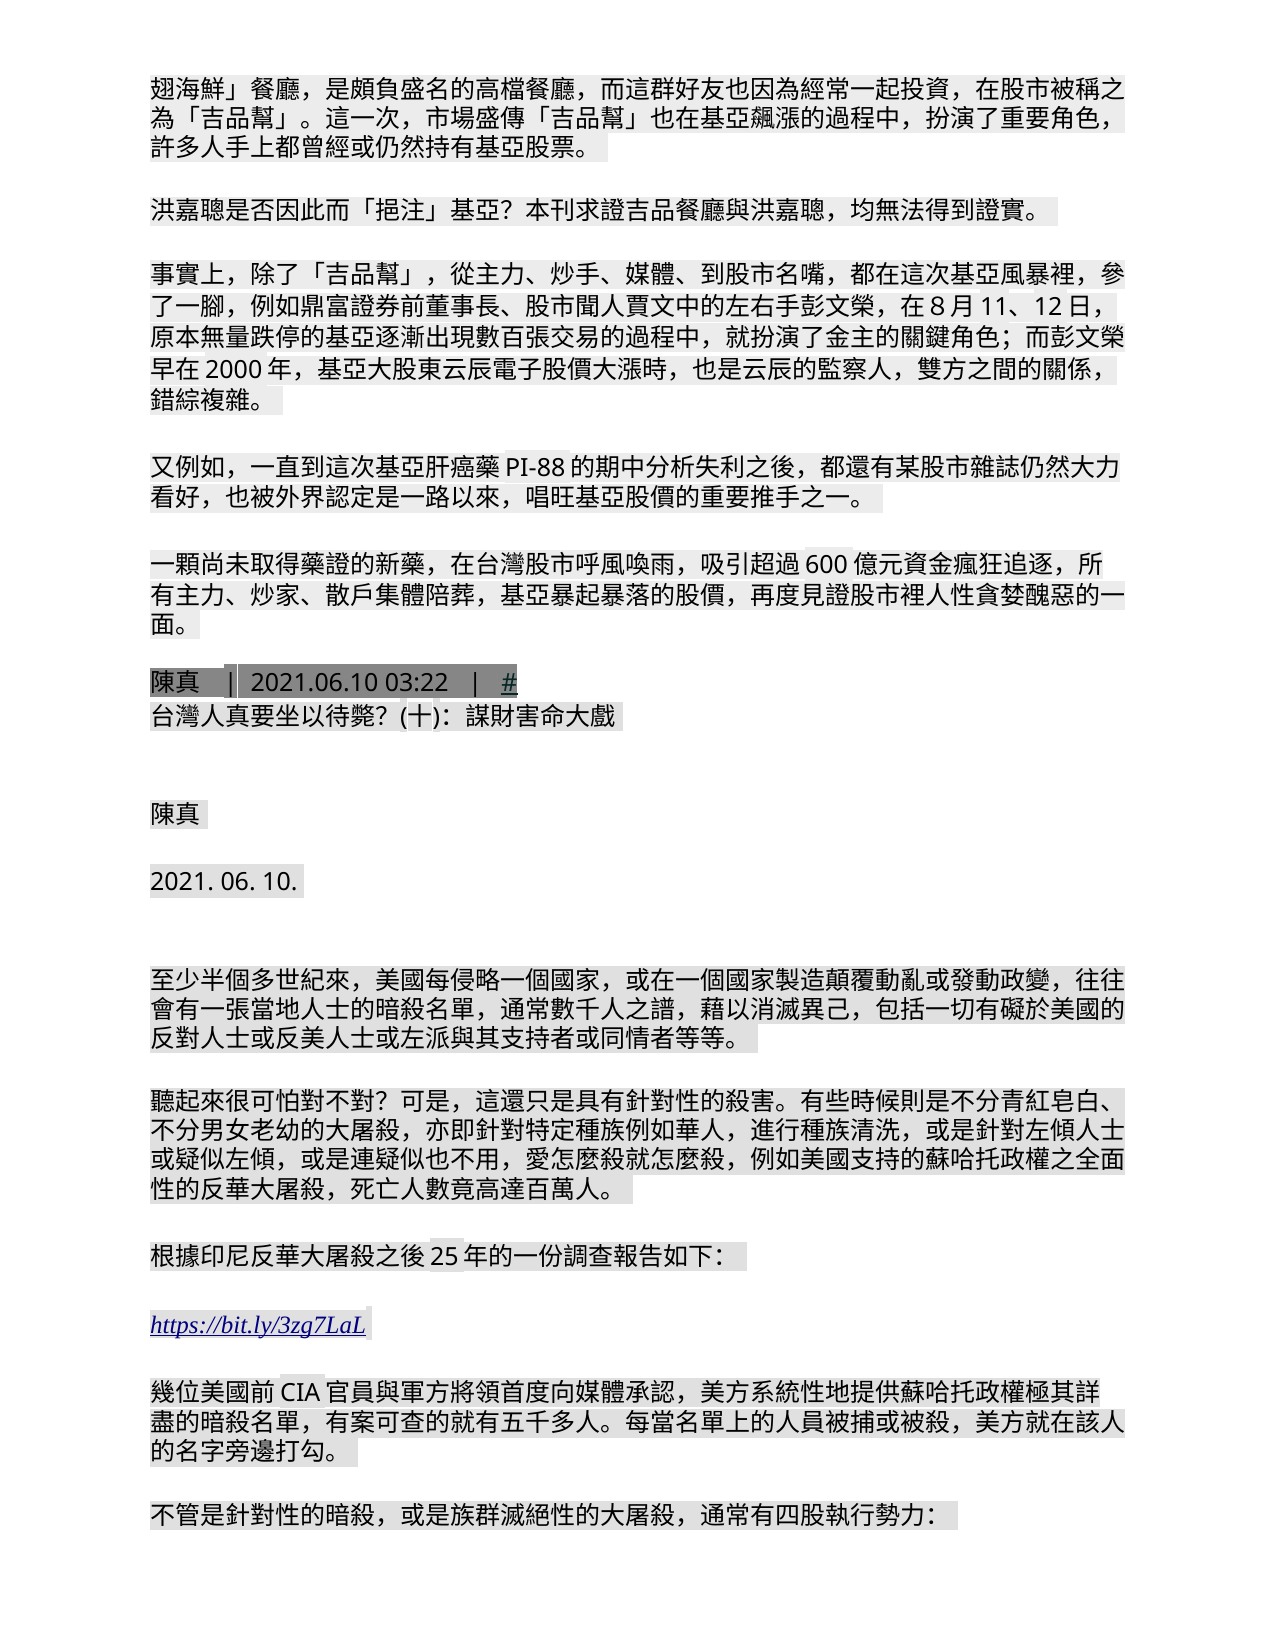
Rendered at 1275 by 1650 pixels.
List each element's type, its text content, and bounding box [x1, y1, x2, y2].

text 陳真 | 2021.06.10 03:22 | # [150, 664, 1125, 698]
text 台灣人真要坐以待斃？(十)：謀財害命大戲 陳真 2021. 06. 10. 至少半個多世紀來，美國每侵略一個國家，或在一個國家製造顛覆動亂或發動政變，往往會有一張當地人士的暗殺名單，通常數千人之譜，藉以消滅異己，包括一切有礙於美國的反對人士或反美人士或左派與其支持者或同情者等等。 聽起來很可怕對不對？可是，這還只是具有針對性的殺害。有些時候則是不分青紅皂白、不分男女老幼的大屠殺，亦即針對特定種族例如華人，進行種族清洗，或是針對左傾人士或疑似左傾，或是連疑似也不用，愛怎麼殺就怎麼殺，例如美國支持的蘇哈托政權之全面性的反華大屠殺，死亡人數竟高達百萬人。 根據印尼反華大屠殺之後25年的一份調查報告如下： https://bit.ly/3zg7LaL 幾位美國前CIA官員與軍方將領首度向媒體承認，美方系統性地提供蘇哈托政權極其詳盡的暗殺名單，有案可查的就有五千多人。每當名單上的人員被捕或被殺，美方就在該人的名字旁邊打勾。 不管是針對性的暗殺，或是族群滅絕性的大屠殺，通常有四股執行勢力： 一是當地的美國傀儡政權，由美國提供武器與武裝人員訓練，並提供外交掩護，甚至幫忙栽贓。 例如印尼的蘇哈托政權，例如伊拉克總統海珊以化武殺害五千名庫德族人之 "Halabja 屠村事件"，便是由美國提供化學武器給海珊，然後再製造假情報與假證據嫁禍伊朗，並在聯合國百般維護當時仍被美國稱為 "捍衛自由的民主鬥士" 之海珊。 第二股屠殺勢力就是由美軍自己執行。這類例子更是罄竹難書，俯拾皆是，例如侵略伊拉克與阿富汗等等，無數政治異己與反美人士，往往會以反恐之名遭到殺害。 第三股勢力則是身份保密、滲透各國的武裝臥底人員。 《新聞周刊》（Newsweek）花了兩三年時間進行調查，上個月披露調查結果指出，美國至少從十多年前開始，每年花費數百億元，在全球各國安插一支祕密軍隊，人數約六萬多人，但真實規模應遠遠超過。 這支臥底的殺手部隊，行動代號叫做「消除特徵」（signature reduction），完全不受國會監督，當然更不會鳥你什麼國際法，專門從事暗殺、破壞、情蒐與裏應外合等各種機動性祕密任務。 臥底人員散落在全球130多家企業與政府機關。平常以假身份從事正常工作以掩人耳目，但實際上是CIA臥底殺手；科技配備精良，來去無蹤；只要主子一聲令下，隨時可取人性命，隨時可執行各種祕密任務。 第四股勢力則是交由像 "黑水" (Blackwater) 這樣的私人武裝公司執行血腥任務。因其私人性質，更加不受管控，為所欲為。以黑水為例，特別是在伊拉克和阿富汗，幹下無數泯滅天良的姦殺擄掠罪行。 黑水的創辦人就是這位投資台灣土產疫苗的 Erik Prince。美軍在中東成千上萬的屠殺平民與虐待戰俘事件，包括輪姦、刑求與滅門等重大罪行，其中有一部份就是黑水公司所為。這些泯滅人性的血腥暴行，並非偶然，亦非個案，而是體制所允許與縱容，甚至鼓勵，藉以威嚇敵人。 各位能理解黑水公司的存在意義嗎？所謂戰爭，不管是哪種類型，它就是國與國或族群與族群、派系或政權之間的武裝衝突。簡單說，它具有某種公眾性與體制性，是一種解決問題的手段，戰爭本身並非目的；戰爭參與者，或多或少得受制於國際社會或聯合國或國內的各種司法監督與制裁。 但是，一旦戰爭委由跨國私人公司執行，它的整個本質就變了。它不再是一種解決公眾問題的手段，而是追求公司利益最大化的一種快速斂財工具。 而且，暴力執行者並非軍人，不受任何軍事體系監督或司法管轄，而只是老闆以天價酬勞所僱用的一群擁有高超殺人技能的 "員工"，擁有任意殺人的特權，為所欲為，逍遙法外。不但不受國會監督，所謂美國司法通常也只是做做樣子，極少判刑。 對外更是橫行無阻。美國至今揚言，任何美國人都絕不接受任何國際法庭的制裁；從布希到歐巴馬，再到川普，均一再對國際法庭發出以下恫嚇：誰敢以司法制裁或逮捕美國人，誰就會遭到美國的報復，包括以武力消滅。 這樣一群以殺人為業績的私人 "員工"，殺越多，賺越多；這就跟美國軍火工業之私人化一樣，戰爭越多就越賺；隨便發射一顆飛彈，就能不愁吃喝三輩子；私利之龐大，猶如天文數字。 這間黑水公司就是這樣，原本成立時只有十幾人，"業務" 瞬間暴增千百倍，短短幾年內，公司 "營收" 竟高達數十億美元即上千億台幣，成為全球幾乎可以說是惟一的國際級私人戰爭公司。 人性之可怕，往往不在於受害人數規模，更在於從事惡行者之心態。比方說，這間黑心肝的美國黑水公司之 "員工"，你從他們所犯下的罪行之內涵，很清楚可以看得出來，他們根本不把人當人看，不把性命當一回事，甚至以殺害他人生命、虐待他人肉體為樂。 曾有一些公開案例指出，有些黑水員工姦殺擄掠無法無天之際，連自己的同事都看不下去；曾有一位黑水員工，當他無法制止同事們的任意屠殺之惡行時，舉槍指著一位同事的腦袋，逼迫對方放下武器，停止屠殺。 前 CIA 局長 Leon Panetta 以及黑水公司老闆 Erik Prince 本人，都曾公開承認黑水公司就是CIA 的 "體制外資產"，任憑使喚，藉以換取龐大私人利益，並能規避國會監督與軍事體系管轄。 簡單說就是，這是一個表面上是體制外、其實仍由 CIA 所管控的私人武裝部隊，擁有殺人特權。曾有一位美國議員，言語上得罪 Erik Prince，Prince 竟揚言隨時可取對方一條小命。這位在世界各地殺人不眨眼的黑水公司大老闆是誰呢？他就是幾個月前才剛辭職的美國教育部長 Betsy DeVos (本姓Prince) 的親弟弟。 黑水公司富可敵國，武器精良，除了在戰場或佔領國執行血腥任務外，CIA 更可利用其平民身份以掩人耳目，在美國本土或海外各地代為訓練武裝人員，台灣就是其中之一。 也許因為利潤龐大，分贓不均，再加上在美國國內樹敵無數，Prince 於十幾年前 (2009年) 被迫辭去黑水公司CEO身份。2010年，把整個公司賣掉。講好聽是洗心革面，重新做人，事實上是轉換跑道，追求更大事業版圖。前後差別在於，Prince 一再表明，現行事業已無武裝，而主要是從事保全、物流及行銷布局與戰略諮詢。 Prince 的事業第二春，就在香港，2014年成立一間公司叫做 "先豐服務集團"（Frontier Services Group），核心工作就是為那些在全球動盪高風險地區營運的大企業，提供各項安保服務與工程建設及戰略諮詢；中國國企「中信集團」是其第三大股東，全面參與中國一帶一路的各種安全事項，包括安保、情蒐、人員培訓、風險評估與物流等等。 我能理解祖國為何會和這樣一個人合作，因為此人交遊廣闊，跨越各國，甚至同時與各敵對政權保持友好關係 (行走兩岸三地，各方奉若貴賓，便是一例)，就連 CIA 都得借重其在阿富汗當地的特殊人脈，執行軍事任務。 我不能理解的是，為何美國能夠允許他從事一些與美國既定政策背道而馳的任務？比方說參與一帶一路，比方說私運軍火給 (俄羅斯所支持的) 利比亞反對派 Khalifa Haftar 將軍。聯合國安理會所設置之 "利比亞武裝禁運小組" (UN Arms embargo on Libya) ，甚至在今年三月，對此發表一篇120多頁的調查報告，對Prince提出鉅細靡遺的犯罪指控： https://bit.ly/3g7HeVW 最近，因為路透社的報導，很多人誤以為是 "黑水" 投資島內土產疫苗，其實不是，投資者是早在十多年前便已把 "黑水" 公司整個賣掉的Erik Prince。他在去年(2020年) 10月，在美國另外成立一間名叫 "Windward Wyoming" 的公司： https://bit.ly/3gpsBMB 這間找不到更多資料的新公司，像個空殼子，到底是在幹啥的？實在令人費解。我想，它的真正公司名稱應該是 Windward Capital Management，網址是： https://www.windwardcapital.com/ 這間 "管理" 公司，看起來就很像Prince 的風格了。該公司表明： "專注於" 服務 "高端" 顧客，並強調 "一次只服務一位高端顧客"，幫忙打通政商任督二脈，排除風險，創造高利潤管道，提供安全管理與投資策略。 目前，它所 "專注服務" 的 "高端顧客"，不是高端疫苗公司，而是人渣黨所拼命護航的另一間生技公司，叫做 "聯合生物製藥"（簡稱聯生藥），隸屬台灣人在美國成立的聯亞生技集團（UBI）。Prince 的Windward Capital Management，透過聯亞生技集團在美國的另一子公司COVAXX (現在名稱為 Vaxxinity)，取得聯亞疫苗的 "全球銷售權"。 人渣黨不是每天都在抓中資嗎？在島內，只要不是綠的，誰敢跟中資或對岸稍微有關，誰就會被污名化而遭到打壓與攻擊。可是，這位黑水前老闆，就是中資大企業 "先豐服務集團" 的創立者兼副主席 (上上個月才辭職)，卻負責聯亞疫苗的全球銷售管道，人渣黨為何不去獵巫卻反而百般護航呢？ 路透社的報導中提到，他們取得一些非公開性的文件和信件，包括黑水前老闆 Prince 遊說美國某位國會幕僚共同參與的一系列簡訊，簡訊日期是去年 (2020年) 十月底至十一月初之間。Prince 在簡訊裏頭強調，此一販售疫苗事業，利益龐大；甚至話講得很露骨，Prince 告訴對方說，"每打一針疫苗，就有抽取數美元佣金之空間。" ("There's room for a couple dollars per dose in commissions.") 路透社的獨家調查報導還提到，聯亞疫苗早在一期試驗根本都還沒開始進行時，聯亞生技集團於去年 (2020年) 年初在美國成立、黑水老闆也參與投資的子公司 Vaxxinity，就已如未卜先知般地預訂今年七月疫苗就能公開販售。此一時程，也就是人渣黨過去幾個月來所一再宣稱的日期；並以此為由，千方百計阻擋疫苗進口，任憑疫情無限擴散。 這意味著什麼呢？這意味著打從一開始，所謂疫情之爆發與土產疫苗之未試驗就先下千萬大單，以及將來準備強迫人民施打不合格疫苗等等瘋狂舉措與諸多 "巧合"，是不是其實就只是一場由美方所主導、由人渣黨所奉命執行、精心布局的謀財害命大戲？ 我不是陰謀論者，對於捕風捉影的任何陰謀論，向來缺乏好感。問題是，難道這一連串事件全屬巧合？疫情很 "湊巧" 地突然爆發？所謂防疫，卻是毫無一絲理性地拒絕普篩，凡事被動且毫無作為，卻一味地瘋狂阻撓疫苗進口；去年年底原本就已能由東洋公司進口三千萬劑輝瑞BNT疫苗，竟也被迫棄單......無數瘋狂舉動，若非蓄意藉此圖利，並阻擋八月即將舉行之反萊豬與重啟核四等四項妨礙美方利益之公投(所謂綠能產業，是美方等外資吸血台灣的另一管道)，還能有什麼原因？ 還有很多骯髒事，礙於公私繁忙，個人時間極其有限，我就不多寫了。 必須聲明的是：高端疫苗公司背後有個言行華而不實的炒股家族，而且似乎根本無意於從事三期試驗，自然令人充滿疑慮。但是，我對聯合生技公司的專業能力卻毫無疑問。我並不反對發展本土疫苗。任何人或任何機構、任何黨派，從中投資做生意，乃至賺大錢，都是很正常的事，不會有人反對。 一家公司，一個政黨或政府，如果照規矩做事，我們怎麼會說它髒呢？問題是，這個人渣黨及其美國主子，卻是既謀財又害命。更精確地說，他們透過無數的謊言與政治操弄，千方百計阻擋疫苗進口，藉著疫情之擴散全島，從中謀取巨大黑心財，並且不斷恐嚇、威脅與攻擊，乃至於透過司法，鎮壓批評者或懷疑者。 今天，假若有個犯罪集團，透過壟斷某種物資，透過人命的傷亡來斂財，如此重大罪行，是不是應該繩之以法？是不是應該依法槍斃或坐穿牢底？然而，我們卻任由人渣黨橫行無阻，胡作非為。 我能想像許多歹徒或黑心商家，有可能為了謀財而害命，但我從未見過或聽過世界上有這樣一個所謂 "政府" 及政黨，竟然以全體人民的生命和健康為代價，百般阻撓救命疫苗，企圖從中圖利自己或他人。 我的結論是這樣： 台灣是美國藉以吸血撈錢、藉以仇中反華的殖民地，而人渣黨則是美國人所豢養的一頭貪婪無度的惡犬。當人民長期遭受生命財產之傷害及教育與思想之荼毒，我們應該認清，真正的作惡源頭是美國，美國才是島嶼一切痛苦的來源。 至於美國人養的狗，當然也很可恨。問題是，你罵狗也是白罵，狗哪會在乎你罵？更不會在乎什麼呼籲。這個人渣黨，每天就是撒謊，每天就是造謠，每天就是抹黑，每天就是鼓吹仇中反華，栽贓抹黑，你每天忙著一一去反駁，不累嗎？ 簡單這麼說，狗根本不是一個有效的溝通對象，狗主人才是。狗再貪吃，再膽大包天，若無主子授意，不可能膽敢如此瘋狂作為，草菅人命。 問題是，溝通何用？世界上或歷史上哪個殖民政權會在乎被殖民者的生命與痛苦？當司法被控制，當媒體被完全壟斷，我不知道還能有什麼方法推翻這樣一個邪惡政權，更不用說擺脫殖民。 我們能做的，也許就是盡一己之力去反抗，雖然無從改變大局，但至少能為這島嶼保留一絲公義與一線光芒。畢竟，面對呼風喚雨的邪惡勢力，並不是所有人都會感到畏懼；面對各種權位利誘，也不是所有人都會被收買。邪不可能勝正，只要堅持良善與公義，我們總有擺脫黑暗的一天。 [150, 698, 1125, 1564]
text 台灣人真要坐以待斃？(九)：炒股話術與詐術 陳真 2021. 06. 06. 這篇是沿續 "台灣人真要坐以待斃？(八)：鬼扯無下限"： https://bit.ly/2T5p4uU 前文提到： "金管會如果是一個盡責的監督單位，就應該制止並處罰公司負責人及相關人士，禁止他們散播各種蓄意曖昧混淆毫無科學意義毫無實證依據的吹捧言論來吹捧股價，因為那就是一種炒股話術，一種拐彎抹角的欺騙或誘導。" 但是你看，很無恥吧！金管會不但不去嚴懲違法亂紀的炒股話術與詐術，檢調單位不去調查 "連二期都未解盲就先下千萬劑大單" 的荒謬採購行徑，近日卻反而對社會大眾發出恫嚇，一方面說要抓股市禿鷹，一方面不准大家再批評或質疑這間 "高端疫苗公司" 與人渣黨之荒誕採購行徑，否則就要移送法辦，因為人渣黨的頭子已經定調且下令了，強調絕無非法情事，不准大家再批評或懷疑，否則就是 "蓄意抹煞疫苗研究人員的辛苦"。 他媽的真是有夠無恥。我去查了一下資料，這間公司既無權證，亦無融券，若真有人想要放空，技術上恐怕很難，只能四處去向人借股票來賣，這樣一種微不足道的人工借券方式，能起得了多大的放空效果？會有這麼笨的股市禿鷹嗎？ 前文提到各種炒股話術。當然，我指的是高端疫苗公司董事長家族過去在"基亞" (高端疫苗之母公司)之炒股話術與詐術，而非指高端疫苗公司。問題是，這個炒股家族，過去若有如此惡劣行徑，為何一個所謂 "政府" 卻硬要以全民性命與健康為代價，千方百計阻撓疫苗進口，千方百計就是要非法圖利與護航這樣一間私人家族生技公司？ 底下是高端疫苗公司的董監事與大股東，你去查一下就知道，它事實上就是一個家族企業。以其最保守的家族持股比例來計算，獲利兩百億以上： https://bit.ly/3fA4Hi8 至於當年基亞的炒股話術約略可以歸納如下： 一，以純粹假設性的幻想或想像或願望來混淆基本事實。 比方說，在毫無根據的情況下，以某種純粹幻想性的假設前提，告訴大家一種極端罕見的結果，讓不懂的人以為這個可能性乃是真實存在的。 這就好像一個國中一年級學生說："如果" 我這次期中考能夠考一百分的話，我 "不排除" 直接申請劍橋大學研究所；我的競爭對手其實就是愛因斯坦，如果我將來提出的理論能夠證實的話，獲得一點五個諾貝爾獎不是不可能。 二，刻意混淆風馬牛不相干的兩種概念，欺騙外行人。 比方說，故意把孤兒藥資格的認定和三期試驗混淆。兩個根本不相干的概念，透過話術，刻意混淆視聽，讓缺乏相關醫藥知識的一般投資人，誤以為獲得孤兒藥資格就等同於獲得藥證，等同於 "跳級" 過關，無須再做三期試驗。 三，報喜不報憂。 基亞公司於2010年便已向美國FDA申請三期試驗，但始終沒有下文，但公司卻故意隱而不宣，反而拼命渲染純屬幻想的跳級申請藥證之假象。 這就好像有人說："我已經收到通知，下個月就要去英國了，我已經向劍橋大學提出入學申請。" 聽到這些話的人會以為對方下個月就要去留學了，其實他是收到旅行社的通知，下個月要去英國玩一星期。他確實提出入學申請了，但根本沒有獲准，他卻故意不說壞消息，反倒刻意混淆不相干的兩件事，讓人產生錯誤聯想與誤解。 四，把極端狀況渲染成可能狀況。 確實有些人國中畢業就直接念研究所或上大學，但那畢竟是極少數。同樣地，確實曾經有些公司的藥物，未經三期完成就跳級申請藥證，但是那畢竟是極端狀況下或緊急狀況下的極少數個案。 五，誇大其詞無極限 比方說，把自己二期都還在收案、八字都還沒一撇的新藥，故意說成是和某個已上市的世界主流治療藥物之間的一種競爭(事實上，兩者之藥物地位高下，相差幾萬光年)，並進一步無限誇大為所謂 "全球六成的市佔率"。 這就比方說，我正在研發一種新藥，可以治療腦殘。我並荒唐自誇說，和我競爭市場的是某個世界一流藥物。但是，套句陳建仁的話術，我的"研究設計十分完善"，"執行非常嚴謹"，如果成效顯著，我將能打敗這個世界第一的藥物，屆時，我的腦殘藥物之全球市佔率將高達九成。 你若不信，質問我憑什麼能預測將有全球九成的市佔率，套句基亞當年的回覆：那是因為全球腦殘病患有九成以上集中在台灣。 問題是，如果你連歐、美的三期試驗都沒有獲准進行，憑什麼就能吹牛吹到如此遙遠的 "未來全球展望"？並且完全脫離現實地無限誇大所謂 "收益展望"，瘋狂灌水。 六，炒股大軍聯手出擊 以上這些話術，當然都不是僅僅依靠某個個人或公司本身，而是有一大群炒股大軍，裏應外合，共同吹捧，包括各路財團、金主、媒體、名嘴、各路 "學界友人" 與結盟公司等等等。 例如，最近跳出來瘋狂痛罵那些批評人渣黨之疫苗政策者乃是"品性不端之中共犬馬" 的聯電榮譽董事長曹興誠，其所屬的 "聯電" 旗下之創投公司，當初就是基亞的所謂 "策略投資夥伴"，也就是藉用聯電名號，進行股價護航。 至於 "基亞" 或 "高端疫苗" 這個炒股家族本身，更是養了一批股市高手，精於 "投資"，曾經成立一家叫做 "云辰" 的公司，也是把股票從二十幾元炒到兩百元，賺翻了，結果卻傳出內線交易，後來雖然獲判無罪，但是害死不少傻蛋散戶。 從云辰到基亞，從基亞到高端疫苗，類似的事情不斷重演，如果這不叫做炒股，什麼是炒股？ 七，各位鄉親，以上都還只是話術，但是最厲害的卻是詐術。詐術之一就是左手賣右手，然後右手再賣左手，讓不明就裏的社會大眾誤以為此家公司的新藥竟然如此搶手，連外國公司都來爭相搶購，於是就趕緊衝進去買股票。 簡單說，自己在海外另外投入一間 "外國公司"，讓人誤以為是一間 "外國生技公司"，其實就是自己啦，一人扮雙角，左手高價賣右手，然後右手再用更高的價格賣給左手。傻瓜們一看，哇！不得了，台灣之光！連 "外國人" 都願意用幾百億來買這個八字都還沒一撇的新藥，於是大家就爭相衝進去買股票，結果就上當了。 事實上，哪來什麼外國公司？而是一人分飾兩角，把股價炒到比天高，直到最後牛皮拆穿，一連19根跌停板，害死無數單純的散戶。 我老家就住在台南新町(過去台灣著名的紅燈區，全盛時期有上百家妓院)，整條街有各種江湖賣藝、賣藥或拍賣大會。我念小學與國中時，每天都會去看 "表演"，所以很清楚那些 "爭相搶購" 的所謂 "顧客"，其實根本就是老闆的員工或親友，或是花錢找來的，製造 "爭相搶購" 的假象與口碑，欺騙不知情的圍觀者也趕緊搶購。 聽不懂的，請直接看 "今周刊" 當年第921期 (2014. 08. 14. )的報導如下： https://bit.ly/3vJzhvu 我把原文附於文末，但我貼不出圖片，所以請參看原始網址比較清楚。 對於這些話術與詐術，我所要指控的並不是法律上的意義，畢竟我不知道搞這麼一堆唬人手段到底是合法或非法？我要指控的是道德上和實際是非善惡方面的問題。如果這一切不叫做話術與詐術，那我不知道語言與行為到底還有多少足以信任的基本成份？一般人又如何可能面對撲天蓋地的欺騙與操弄？ =================== 基亞股價「氣爆」 幕後真相公開 基亞風暴中，又以聯電旗下迅捷創投大動作入股基亞疫苗，格外引人矚目。賴筱凡焦點新聞 "今周刊" 921期 2014-08-14 一顆還未取得藥證的肝癌藥，竟吸引超過600億元資金瘋狂追逐； 然而，一份「期中分析」報告，一針刺破這場台灣生技大夢，從此，連續12根跌停板， 終結了這場各方人馬穿梭其中的大戲。 《今周刊》抽絲剝繭，揭露基亞話術背後的真相。一份在七月二十八日半夜悄悄發布的肝癌新藥PI-88三期試驗「期中分析」報告，數字不如預期的結果，卻引爆台灣生技業的大「核爆」，不只基亞連續十二個交易日都跌停鎖死，市值蒸發超過三百億元，其他生技股也跟著被拖累。 八月七日，也是基亞連續苦吞九根跌停之後，基亞董事長張世忠選在台北南港辦公室，找了媒體私下會面，就為了宣布重要訊息：基亞旗下子公司基亞疫苗決定引進策略性投資人，而這個策略投資人正是聯電持股三四％的迅捷投資公司。 消息一出，市場一片譁然。引人關注的不只入股時間點敏感，溢價幅度也驚人。由於基亞疫苗甫於六月十八日以每股十八元進行現增，相隔僅五十天，迅捷便以每股三十元取得基亞疫苗八％股權，溢價幅度高達六七％。 當晚，台灣資本市場傳言四起，聯電此舉到底為誰解套？才會選在基亞最危難的時刻，挺身表態支持，希望用利多消息來強化投資人對基亞的信心，外界都很好奇。 對此，聯電相關人士一口咬定，純粹只是看好蛋白質疫苗前景，才會投資。 事情演變至此，基亞風暴的受關注程度，被推上了最高點。股市各方勢力覬覦，再搭上澳洲國際藥廠與名醫光環，居然吹出基亞多達六百億元的大泡泡，到底基亞是怎麼樣的一家公司？PI-88又是怎麼樣的一顆藥？故事得從澳洲藥廠普基（Progen）開始說起。 一直以來，基亞手上的肝癌新藥PI-88，技術母公司源自於普基。多數投資人以為，普基是澳洲、美國都有掛牌的上市公司；然而，普基卻是不折不扣的台灣公司，不只一手操刀普基轉型的是台灣人，攤開普基前三十名大股東名單，超過半數股權也都由台灣人所持有。 疑點一：與澳洲買家關係？兩公司交叉持股 張世忠還當過普基董事 普基原本是一家工業上市公司，後來被旅澳華僑張榮基與當地台灣人合資買下，將普基轉型成為新藥公司。當時，普基最重要的產品就是自澳洲國家醫學院技轉來的一款新藥，也就是後來基亞的肝癌新藥PI-88。 由於新藥開發耗資費時，當時PI-88才剛展開一期臨床試驗，亟需人力、資金，張榮基遂返台募資、找人，才與云辰董事長張姿玲夫婦一拍即合；不只找來大同、力麗、幸福水泥一起投資六．五億元，張姿玲還說服原是慈濟大學醫學系系主任的哥哥張世忠加入。 普基將PI-88專利賣給基亞，轉由基亞負責進行PI-88二期臨床試驗，並以此換得基亞二○％股權；另外，若試驗成功，基亞可享有PI-88銷售的一五％權利金，基亞也以策略結盟的方式，成了普基最大股東，持有超過一三％股權。 按照交叉持股的情況來說，普基與基亞算是母子公司，兩家公司董事長同為張榮基，張世忠甚至還出任普基董事。直到2002年，基亞準備登錄興櫃，基於利益迴避原則，張榮基辭去基亞董座，一度還請來海基會前董事長江丙坤短暫出任董事長，最後才由張世忠接手。 隨著基亞二期臨床試驗耗時多年，張世忠對外也鮮少再主動揭露這段歷史，但這段期間，普基一直是持有基亞兩成股權的大股東，而張世忠也出任普基董事。 2007年，基亞完成二期臨床試驗，普基決議以十億元買回PI-88專利權，自行完成三期臨床試驗，並出清手上基亞持股，張世忠才辭任普基董事與經理人，基亞持有的普基持股也降到只剩二．○三％，並保有未來PI-88上市銷售的一五％權利金。 光靠這筆交易，就讓基亞在興櫃疲弱不振的股價，短短兩個月內，從二十元急漲到七十二元，讓投資基亞多年卻看不到成績單的股東們，以為真的盼到春天來臨。 原來，澳洲買家是「自己人」。 基亞、普基交叉持股、專利權交易歷程(見圖表) 疑點二：新藥能賣到全球？臨床只做台、中、韓 進不了歐美 若你以為基亞與普基的關係，到這裡雙方各取所需就畫下句點，那可就錯了！由於普基三期臨床試驗進行不如預期，病患收案進度大幅落後，逼得基亞不得不要求普基將PI-88三期試驗交由基亞完成。至此，基亞才又重新拿回PI-88主導權，張世忠還對外宣稱，「普基是以嫁女兒的心境，深信基亞會是PI-88的最好歸宿」。 兜了一大圈，從澳洲、台灣，澳洲又回到台灣，外界看似遠在澳洲的專利買家，其實都是關係深厚的自家人。 基亞股價最高漲到四七九元，最重要、也是唯一的核心價值就在於肝癌新藥PI-88。儘管張世忠從普基拿回專利後，宣稱基亞將握有更完整權利，可在全球進行三期臨床試驗；但開發了四年，基亞只拿到台灣、中國和韓國三地區的三期臨床試驗核准。 新藥研發最關鍵、被視為全球藥證指標的美國食品暨藥物管理局（ＦＤＡ），卻只見基亞於2010年提出申請，遲遲未見核准三期臨床試驗下文。對此，基亞財務長歐朝銓澄清，「基亞確實有向美國ＦＤＡ遞件，但考量歐美人種不同，故轉為聚焦亞洲市場。」 基亞對外宣稱「PI-88在2012年獲得美國ＦＤＡ孤兒藥資格認定」，可是生技業內重量級大老炮轟：「有孤兒藥資格與核准做三期臨床，根本是風馬牛不相及的兩件事！」 歐朝銓解釋，基亞從未宣稱取得孤兒藥資格就等於三期臨床試驗核准，若造成投資人誤解，未來針對訊息揭露會有調整空間。但一般人不易辨別兩者差異，許多投資人誤以為，基亞手上已經握有全球藥證的入場券，甚至還估計這顆藥的「全球市場價值」。 疑點三：誇大新藥收益？即使拿到藥證 後續投入的資金更多 張世忠還屢屢拿德國藥廠拜耳手上的肝癌標靶用藥蕾莎瓦（Nexavar）做對比，點名PI-88的最大競爭對手就是蕾莎瓦。然而，台灣工銀投顧協理羅敏菁就指出，「蕾莎瓦在2007年就拿到美國ＦＤＡ與歐盟藥證，還在全球銷售，用途是末期肝癌殺掉癌細胞的標靶藥物。」可是，不僅美國ＦＤＡ、歐盟尚未核准PI-88三期臨床試驗；就連PI-88的用途也是在於肝癌術後預防復發的藥物，屬於「輔助藥物」，根本無法與蕾莎瓦相提並論，羅敏菁更用「完全是不同跑道的兩種藥」來形容。 「拿蕾莎瓦的價格、市場來推估基亞，根本是誇大了好幾倍。」追蹤生技業多年的分析師說，電視上的投顧老師不斷用蕾莎瓦來對比PI-88，還說如果一顆蕾莎瓦健保藥價高達一千多元，一個月用藥就要三十萬元，全球七十萬名肝癌病人，只要PI-88拿下一成市場，以每年病人用藥費用約五十萬元來推估，一年就有350億元的營收。 「這種說法根本不負責任，即使明天就發藥證給基亞，再給它三年時間，稅後ＥＰＳ（每股純益）也賺不到三元。」生技業內重量級大老不諱言，三期臨床試驗完成、拿到藥證後，上市銷售的行銷費用要花的錢更多，絕非拿到藥證就等著收錢。 疑點四：期中分析一定過？想抄捷徑拿藥證 卻低估分析難度 面對此一質疑，歐朝銓喊冤，生技新藥研發風險大，股價波動也高，著實無從針對每位投顧老師的說法澄清。 這兩年，基亞與張世忠家族大幅買進普基股權，看準的就是PI-88若能成功上市，普基將分得六％至一二％的權利金，市值卻僅一千一百萬美元，對比基亞市值高達六百億元，顯然不相對稱。 至於這次讓基亞泡沫「爆破」的主因──也就是難看的「期中報告」成績，某位生技業重量級大老直言，「基亞股價漲到四百元、市值膨脹到六百億元，公司迫不及待做『期中分析』，想告訴大家，如果期中分析數字很漂亮，基亞不用做完三期臨床，就能直接拿著『期中』數字去申請藥證；但他沒告訴投資人的是，全球靠著期中分析就拿到藥證的公司，可能五根手指就數得完。」 「誇大」話術成了裹著蜜的劍，張世忠的醫師專業背景又加深了投資人的信賴，搭配股市大戶的「全力支持」與投顧名嘴的「大力喊盤」，讓基亞股價直奔四七九元。直到「期中分析」放榜的當天，多數人都還深信著，基亞新藥夢實現的那天會到來，而且會更早到來。 只是，他們沒料到的是，「期中分析」數據完全低於預期，基亞股價提前宣布「氣爆」。當國王的新衣褪去，再度印證股市裡血淋淋的一面：沒有基本面支撐的公司，終究難逃市場長期的檢驗。 「期中分析」沒過該怎麼辦？ 這次的基亞三期臨床試驗「期中分析」未過關，就像一個學生只考了59分，按照新藥臨床試驗規定，未來基亞「期末分析」要過關，不只要考60分，還要比60分更好，達到期中數值的兩倍才算過關，因此PI-88在期末分析要順利過關的難度更高了。 揭開基亞漂亮話術 背後的祕密──基亞遭外界質疑的言論與說明。 基亞董事長張世忠曾私下對媒體坦誠，因為過度樂觀的個性，經常把話「講過頭」。 遭質疑言論1 為何已向FDA申請三期試驗，卻不說是否核准？ 基亞於2010年8月向美國FDA提出PI-88抗肝癌第三期全球臨床試驗的申請，卻未有下文說明是否通過。 基亞說明 確實有向美國FDA申請三期臨床試驗，但考量歐美人種不同，加上八成肝癌病患集中於亞洲，因為公司策略轉向聚焦亞洲臨床試驗，遂無再更新進度。 遭質疑言論2 為何聲稱與普基非關係人，卻持股普基近３成？ 早期張世忠曾出任普基董事，雙方並交叉持股。後來基亞掛牌時，稱雙方非關係人，2013年基亞卻持股普基近３成。 基亞說明 目前基亞確實持有普基３成股權，但係因考量PI-88三期試驗即將完成，普基將為基亞生產PI-88，因而參與普基增資。 遭質疑言論3 為何取得歐、美孤兒藥資格，卻不說三期試驗未核准？ 基亞於2010年6月與2012年4月，分別獲得歐盟與美國FDA孤兒藥資格認定，但取得孤兒藥資格仍須進行三期臨床試驗，基亞未提及歐美三期臨床試驗仍未獲准。 基亞說明 取得孤兒藥資格確實不等於獲得三期臨床試驗核准，這部分資訊未來會再揭露得更完整。 遭質疑言論4 為何敢說全球市占率可達６成？ 基亞稱PI-88最大競爭者來自拜耳藥廠蕾莎瓦，因此，全球市場規模，每年達19億美元，預估市占率達6成。但蕾莎瓦已取得歐盟與美國FDA藥證，並在全球90多個國家核准上市，而PI-88只獲台、韓、中國核准三期臨床試驗。 基亞說明 基亞握有PI-88全球銷售權，目前三期臨床試驗確實聚焦於亞洲市場；惟全球八成肝癌病患集中於亞洲，因此初估將可涵蓋大部分市場，未來歐美部分將採取授權方式。 遭質疑言論5 為何才剛收完病人，一年就能拿藥證？ 基亞去年底對外公告，已達成預定500名病人收案目標，如試驗結果符合預期，最快將於2014年申請藥證。但此前提為「期中分析」數據過關，才得以於今年申請藥證。 基亞說明 由於台灣TFDA已展開審查，所以，當時進度估計確實是以「期中分析」數據過關的假設為前提。 金主、主力、媒體、名嘴 交織出的「基亞大夢」 聯電董事長洪嘉聰在這次基亞事件中所扮演的角色為何？令人好奇。(攝影/聶世傑) 月７日下午，基亞重大訊息宣布，旗下的子公司基亞疫苗要以每股30元的價格，引進「迅捷投資」作為策略性投資人，持股８％。 在基亞連吞九根跌停之後，這筆「適時」的投資挹注，隨即在市場上引發譁然，各種傳言揣測四起。但其中最大的爭議點在於，「迅捷為什麼要用高達67％的溢價買進？」 原來，6月18日，基亞疫苗才剛剛辦理4億元的現金增資，發行價格每股18元；短短50天之後，迅捷就用溢價超過6成的30元買進。是迅捷太笨？還是另有其他目的？ 根據經濟部商業司的資料，聯電是迅捷投資的大股東，持股34％，而迅捷投資的舊址，就登記在台北市敦化南路二段、聯電的台北辦公室，與聯電的關係不言可喻。儘管第一時間聯電表示「對迅捷沒有控制權」，但這筆投資案仍然可能影響了聯電所有小股東的權益，聯電在迅捷董事會上對該投資案如何表態？應該對外說清楚，給聯電小股東一個交代。 面對外界質疑聲浪，聯電發言人劉啟東以「聯電不排除檢討未來是否持續投資迅捷公司之可能性」，作為回答。 但除了聯電的持股，迅捷投資者到底是誰？表面上董事長為聯電財務處出身的洪炳坤，但業內人士都認定，實際負責人就是聯電董事長洪嘉聰；換句話說，迅捷正是洪嘉聰主導的投資公司。 洪嘉聰為何要幫基亞這個忙？當天同一時間，很多投資大戶的「Line群組」裡，都湧進了許多傳言。其中傳得最盛的，莫過於基亞想透過引進「聯電」集團的招牌，在隔天股市開盤打開跌停板。 但為什麼是洪嘉聰？事實上，洪嘉聰和一群投資界好友在台北市信義路上開設了「吉品魚翅海鮮」餐廳，是頗負盛名的高檔餐廳，而這群好友也因為經常一起投資，在股市被稱之為「吉品幫」。這一次，市場盛傳「吉品幫」也在基亞飆漲的過程中，扮演了重要角色，許多人手上都曾經或仍然持有基亞股票。 洪嘉聰是否因此而「挹注」基亞？本刊求證吉品餐廳與洪嘉聰，均無法得到證實。 事實上，除了「吉品幫」，從主力、炒手、媒體、到股市名嘴，都在這次基亞風暴裡，參了一腳，例如鼎富證券前董事長、股市聞人賈文中的左右手彭文榮，在８月11、12日，原本無量跌停的基亞逐漸出現數百張交易的過程中，就扮演了金主的關鍵角色；而彭文榮早在2000年，基亞大股東云辰電子股價大漲時，也是云辰的監察人，雙方之間的關係，錯綜複雜。 又例如，一直到這次基亞肝癌藥PI-88的期中分析失利之後，都還有某股市雜誌仍然大力看好，也被外界認定是一路以來，唱旺基亞股價的重要推手之一。 一顆尚未取得藥證的新藥，在台灣股市呼風喚雨，吸引超過600億元資金瘋狂追逐，所有主力、炒家、散戶集體陪葬，基亞暴起暴落的股價，再度見證股市裡人性貪婪醜惡的一面。 [150, 75, 1125, 639]
